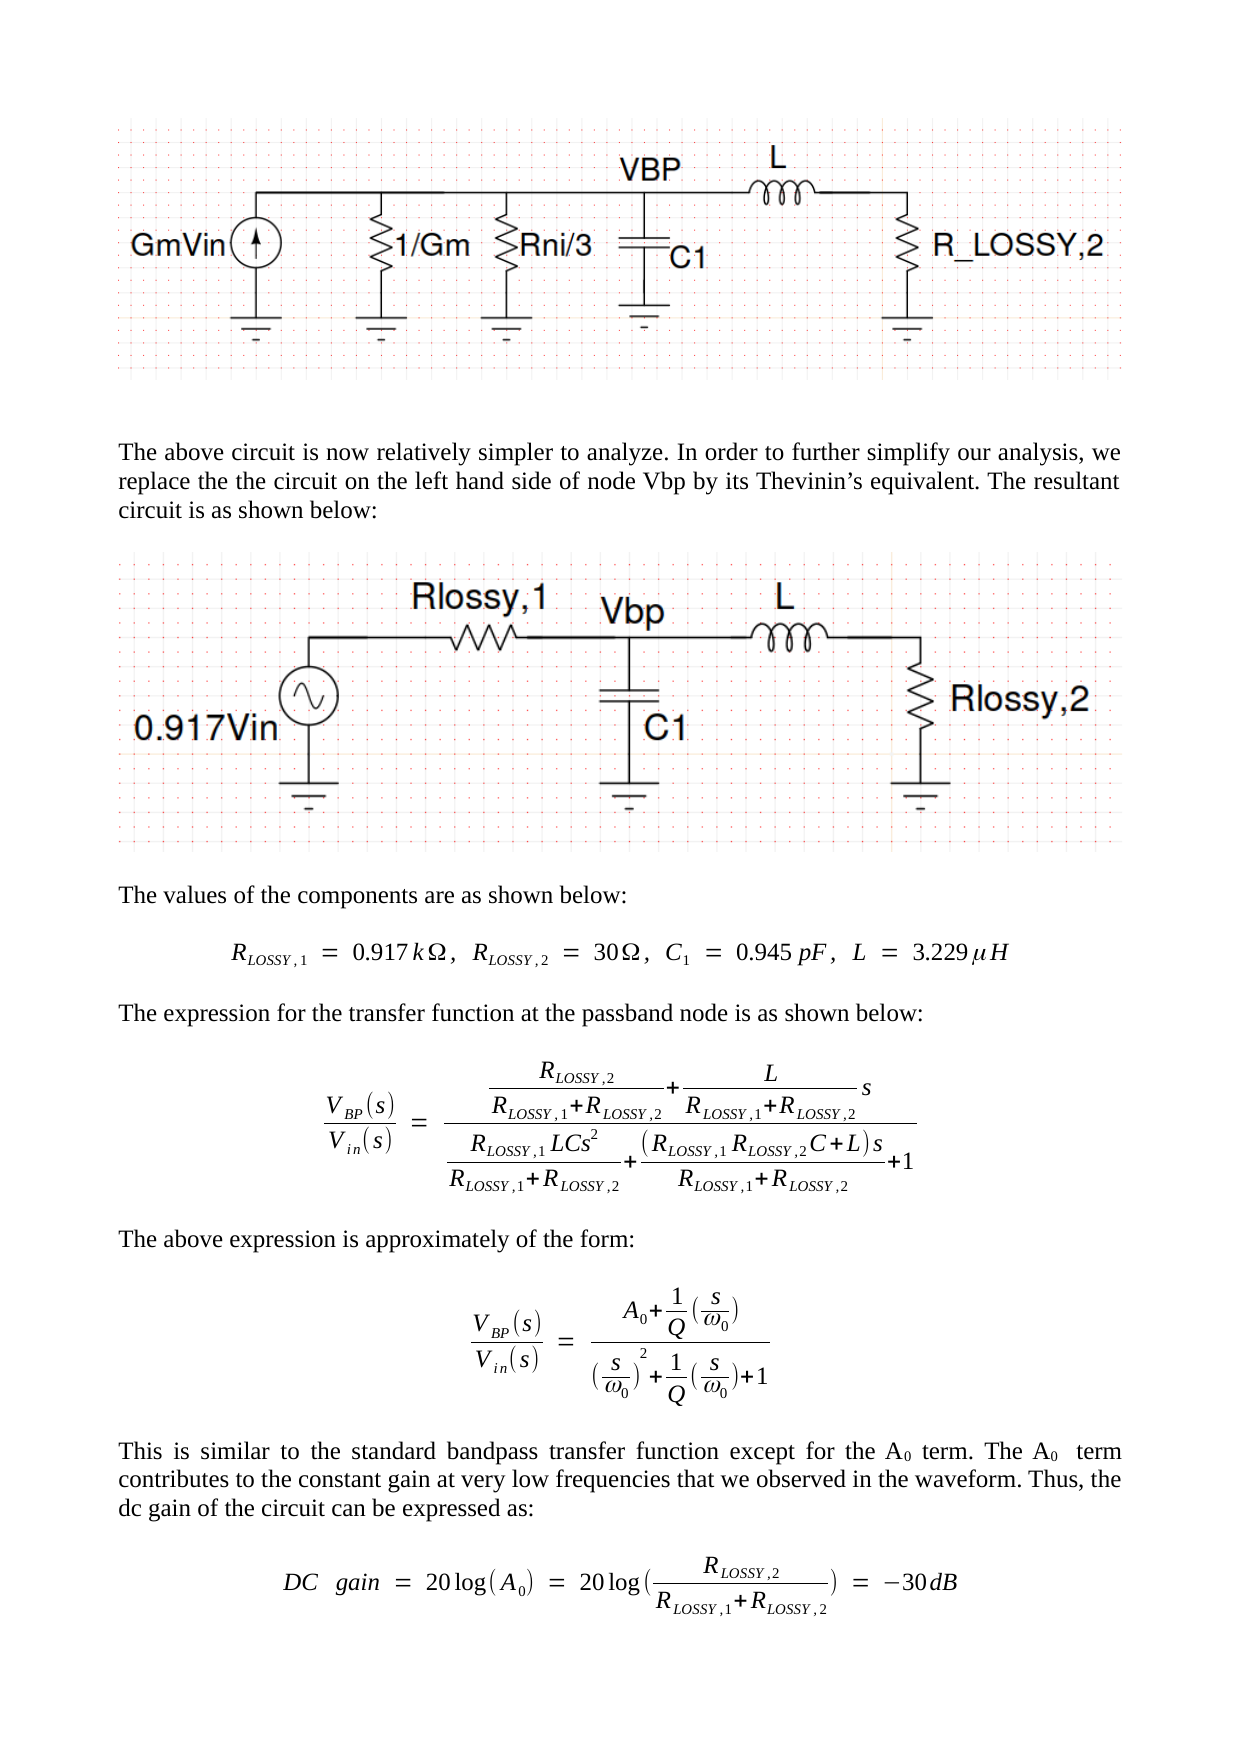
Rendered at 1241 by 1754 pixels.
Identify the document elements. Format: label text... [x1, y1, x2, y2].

text This is similar to the standard bandpass transfer function except for the A0 term. The A0 term contributes to the constant gain at very low frequencies that we observed in the waveform. Thus, the dc gain of the circuit can be expressed as: [118, 1436, 1122, 1522]
picture [118, 118, 1123, 380]
text The above circuit is now relatively simpler to analyze. In order to further simplify our analysis, we replace the the circuit on the left hand side of node Vbp by its Thevinin’s equivalent. The resultant circuit is as shown below: [118, 437, 1122, 523]
text The values of the components are as shown below: [118, 881, 1122, 909]
text The expression for the transfer function at the passband node is as shown below: [118, 998, 1122, 1027]
text The above expression is approximately of the form: [118, 1224, 1122, 1253]
picture [118, 552, 1123, 852]
